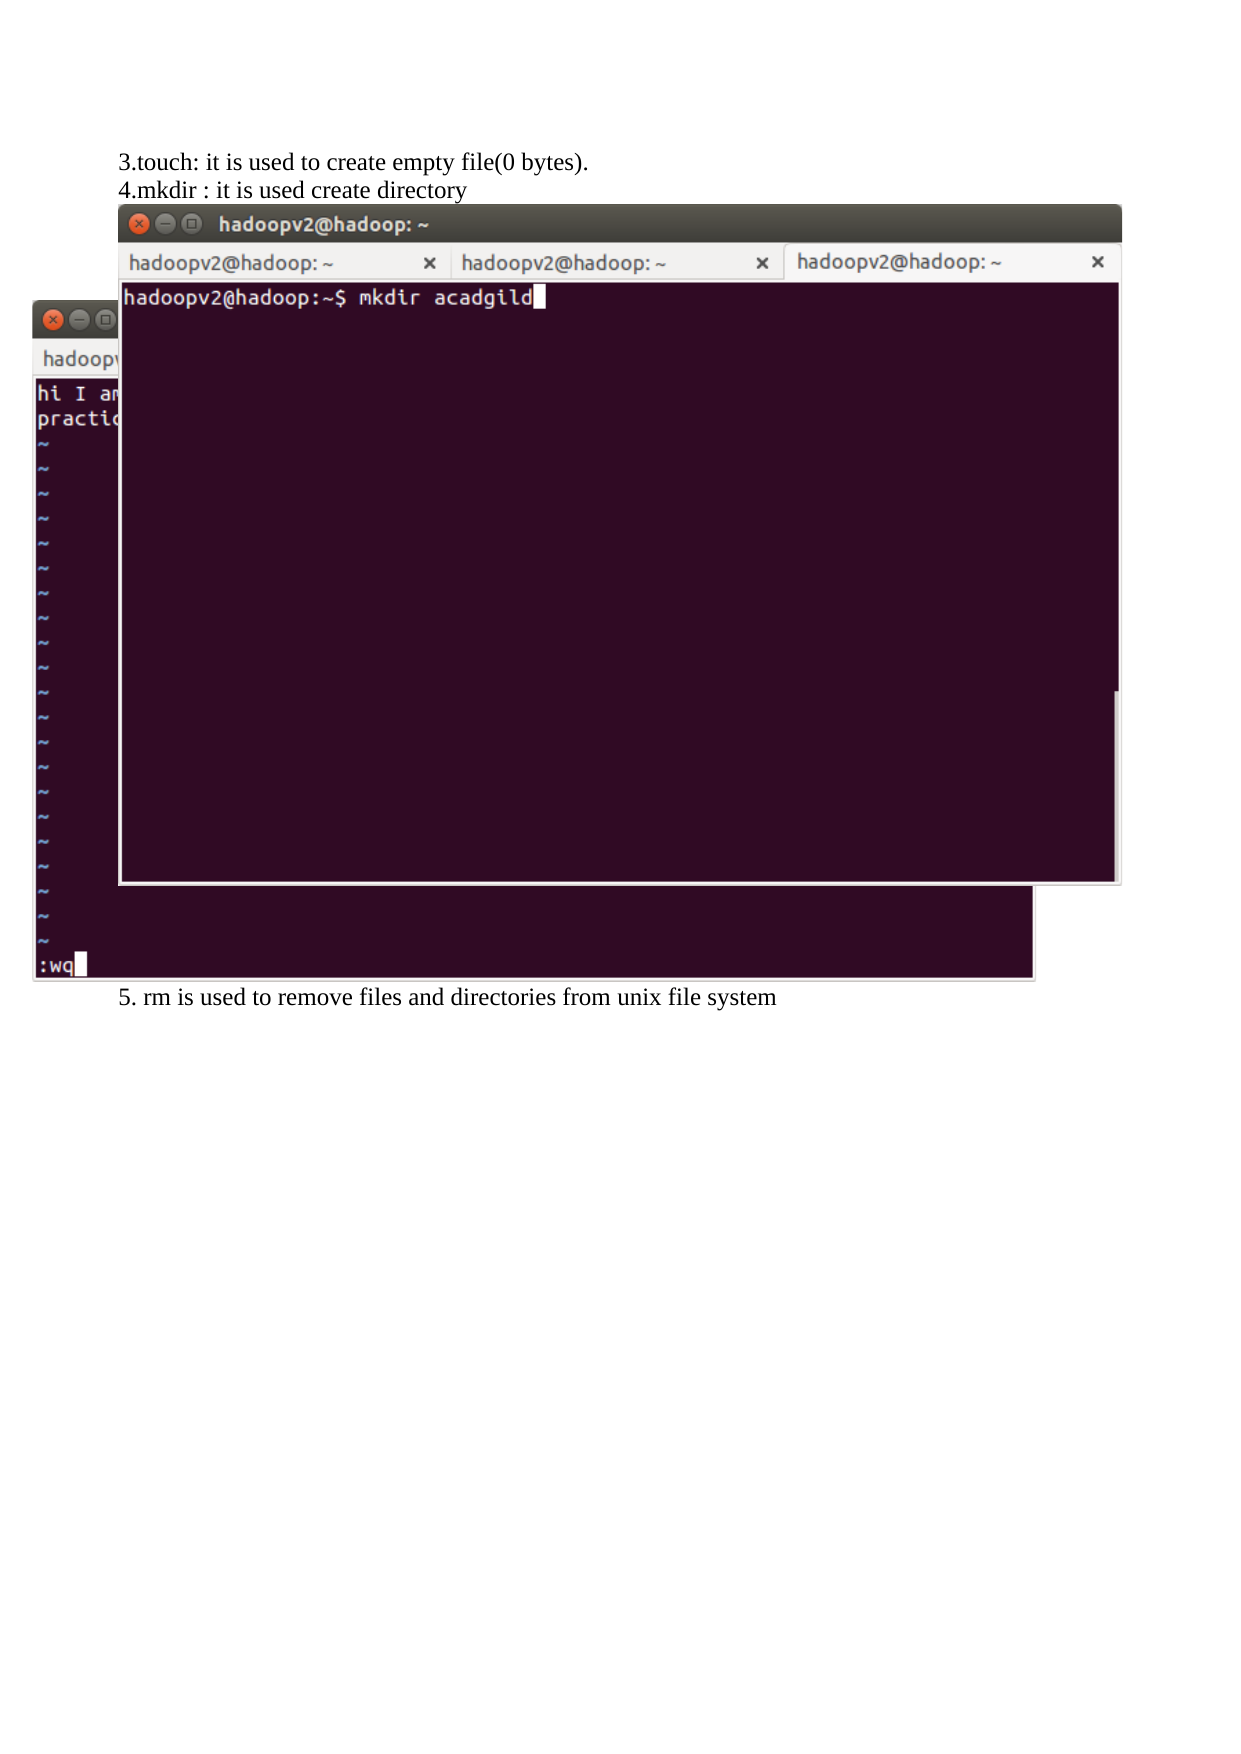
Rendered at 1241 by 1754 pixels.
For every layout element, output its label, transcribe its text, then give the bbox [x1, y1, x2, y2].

text 4.mkdir : it is used create directory [118, 176, 1122, 204]
text 3.touch: it is used to create empty file(0 bytes). [118, 147, 1122, 176]
text 5. rm is used to remove files and directories from unix file system [118, 886, 1122, 1011]
picture [32, 204, 1123, 982]
